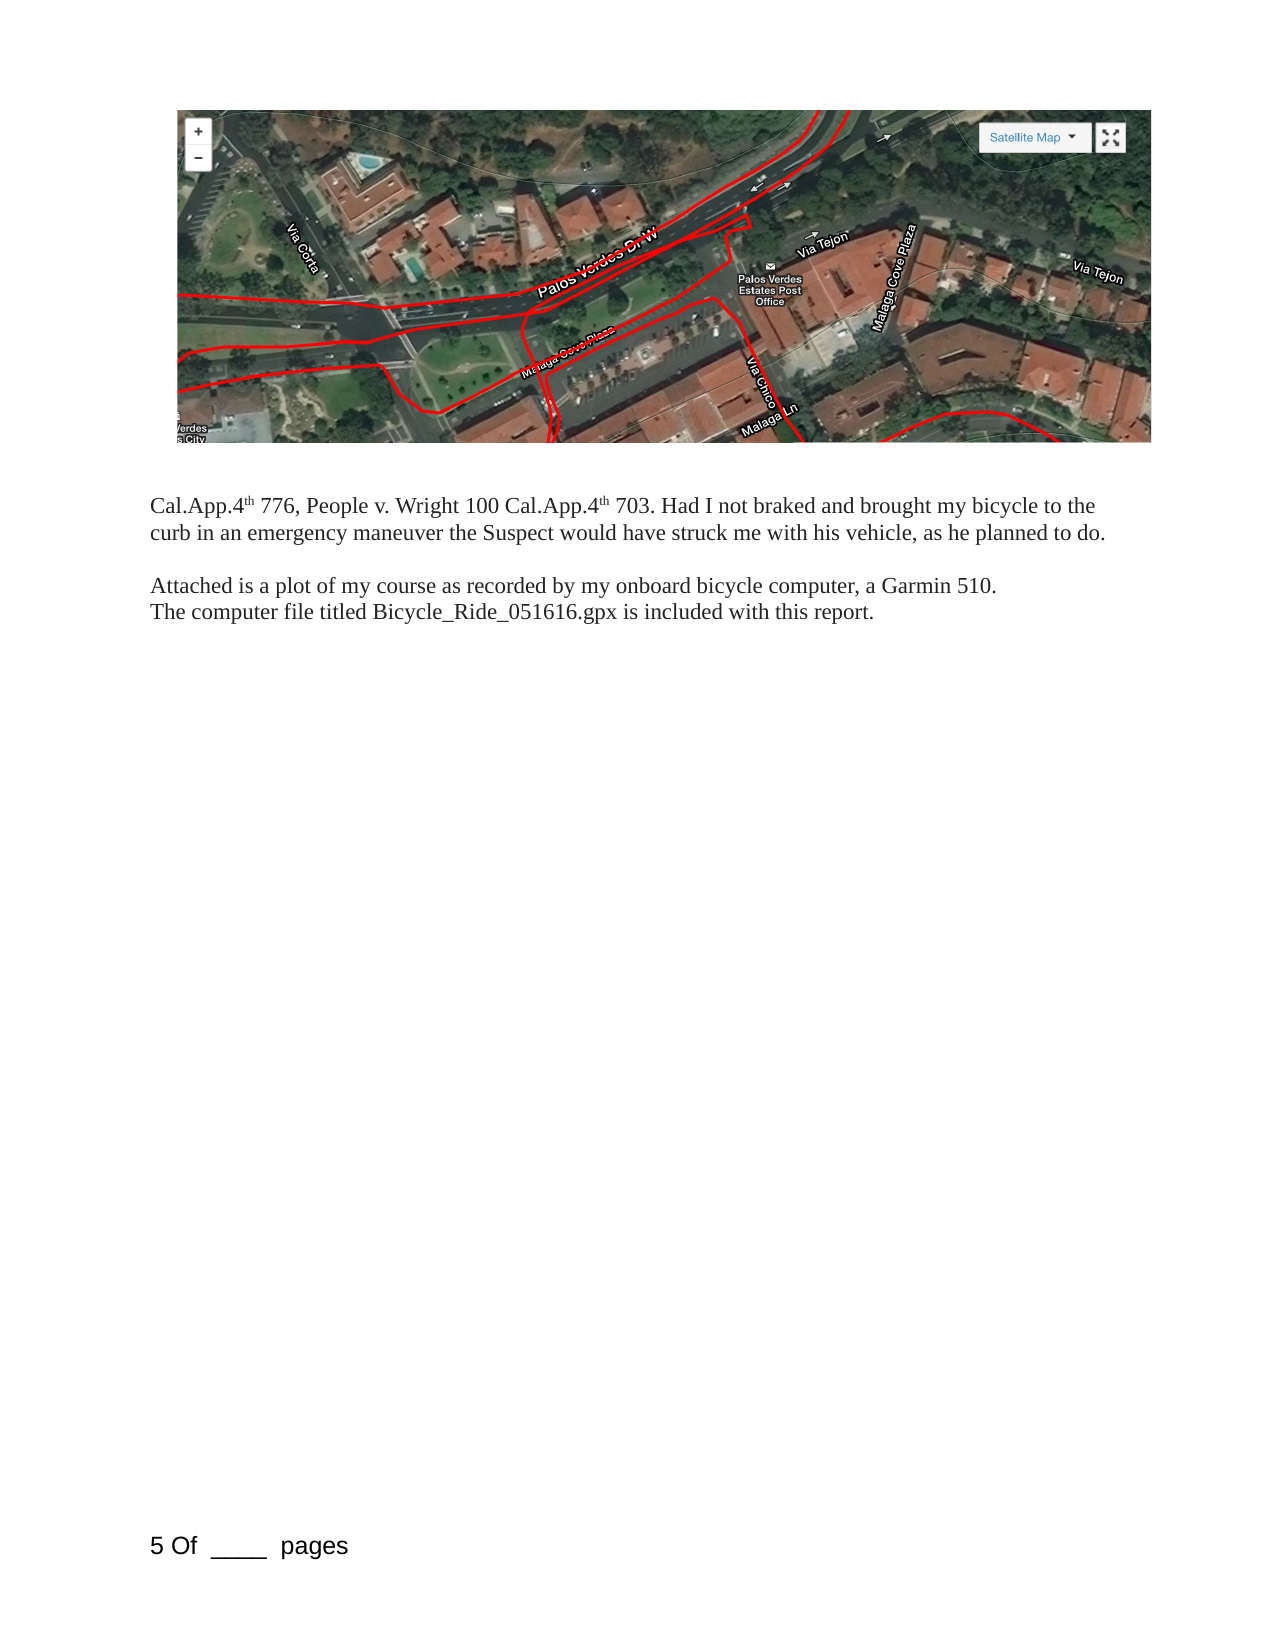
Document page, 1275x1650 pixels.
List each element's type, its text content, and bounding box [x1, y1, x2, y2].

text Cal.App.4th 776, People v. Wright 100 Cal.App.4th 703. Had I not braked and brought my bicycle to the curb in an emergency maneuver the Suspect would have struck me with his vehicle, as he planned to do. [150, 150, 1125, 545]
text The computer file titled Bicycle_Ride_051616.gpx is included with this report. [150, 598, 1125, 624]
text Attached is a plot of my course as recorded by my onboard bicycle computer, a Garmin 510. [150, 572, 1125, 598]
picture [211, 110, 1152, 443]
